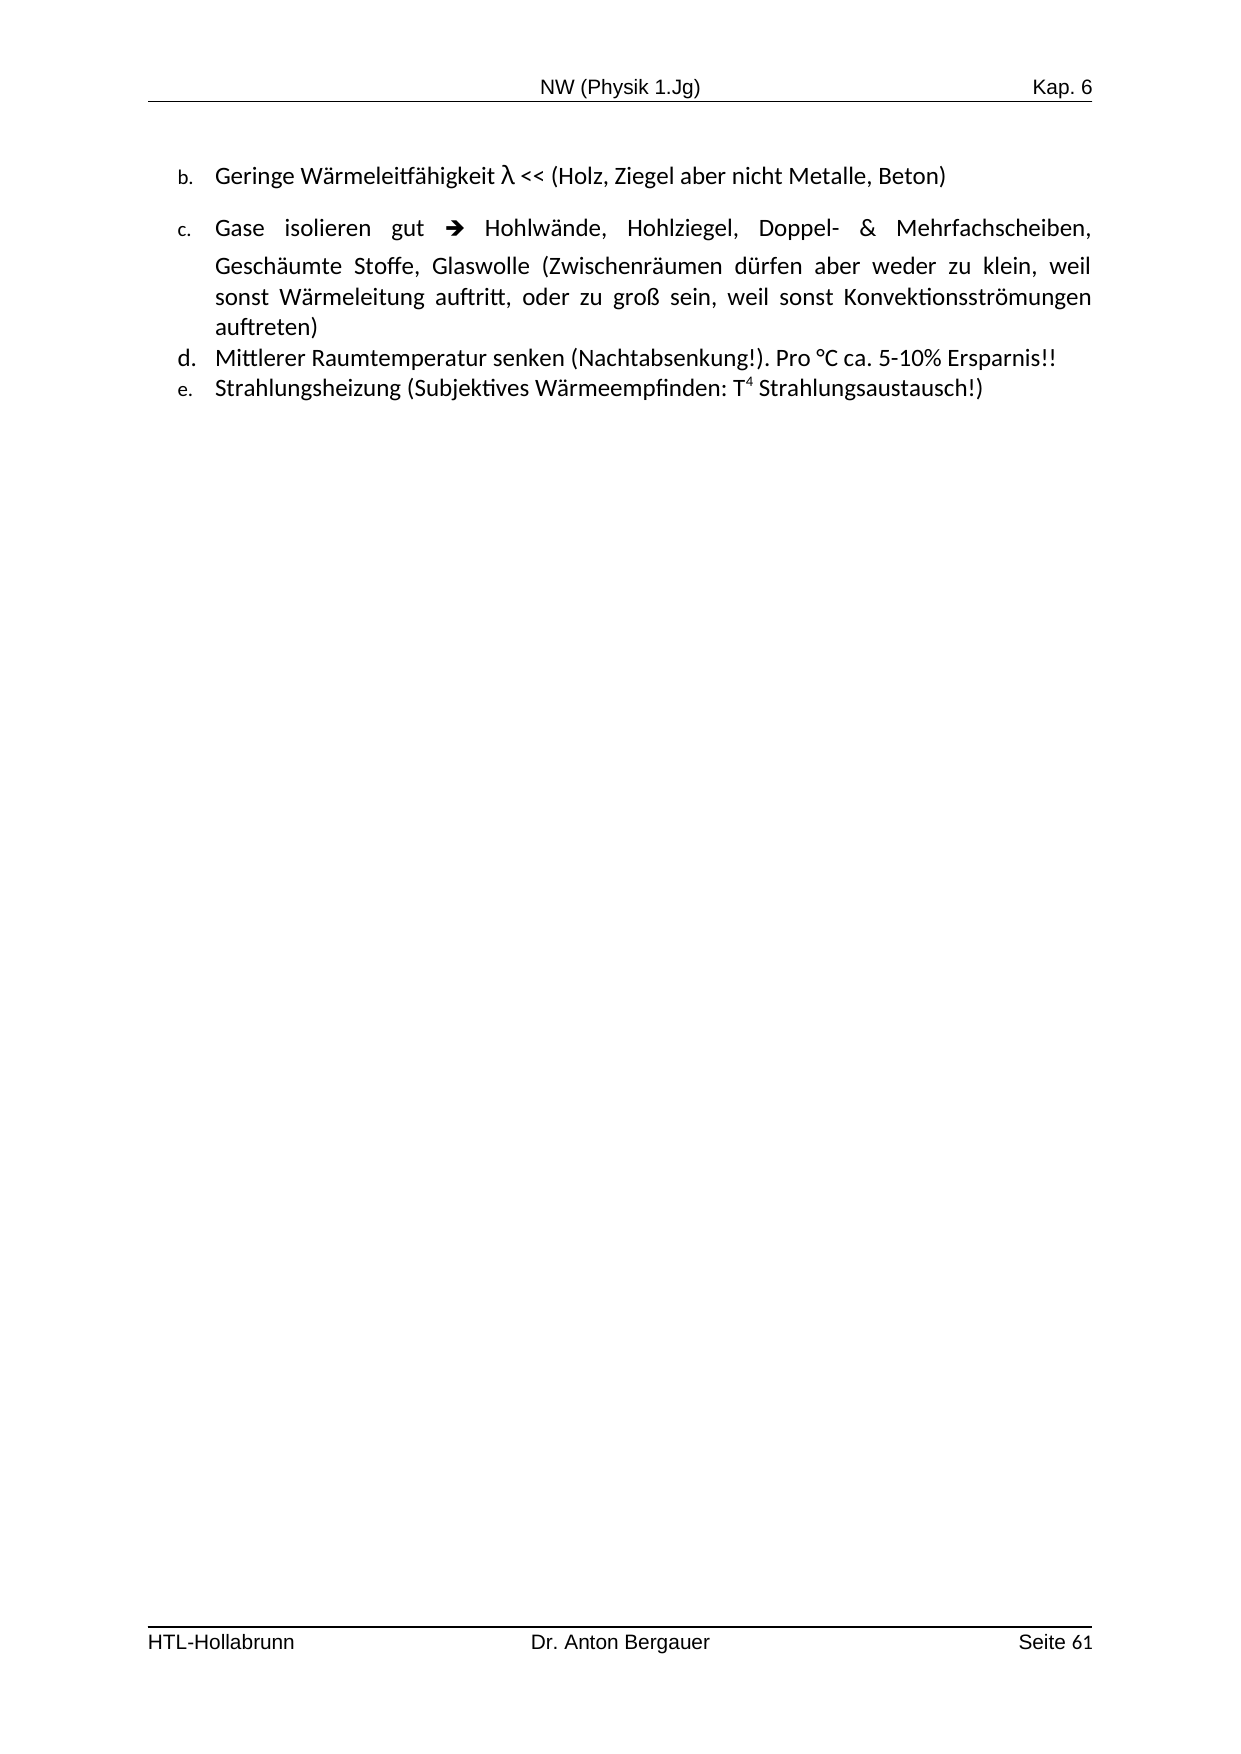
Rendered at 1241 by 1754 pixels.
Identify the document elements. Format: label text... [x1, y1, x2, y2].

list Strahlungsheizung (Subjektives Wärmeempfinden: T4 Strahlungsaustausch!) [177, 372, 1092, 403]
list Gase isolieren gut 🡺 Hohlwände, Hohlziegel, Doppel- & Mehrfachscheiben, Geschäumte Stoffe, Glaswolle (Zwischenräumen dürfen aber weder zu klein, weil sonst Wärmeleitung auftritt, oder zu groß sein, weil sonst Konvektionsströmungen auftreten) [177, 199, 1092, 342]
list Geringe Wärmeleitfähigkeit λ << (Holz, Ziegel aber nicht Metalle, Beton) [177, 148, 1092, 199]
list Mittlerer Raumtemperatur senken (Nachtabsenkung!). Pro °C ca. 5-10% Ersparnis!! [177, 342, 1092, 372]
